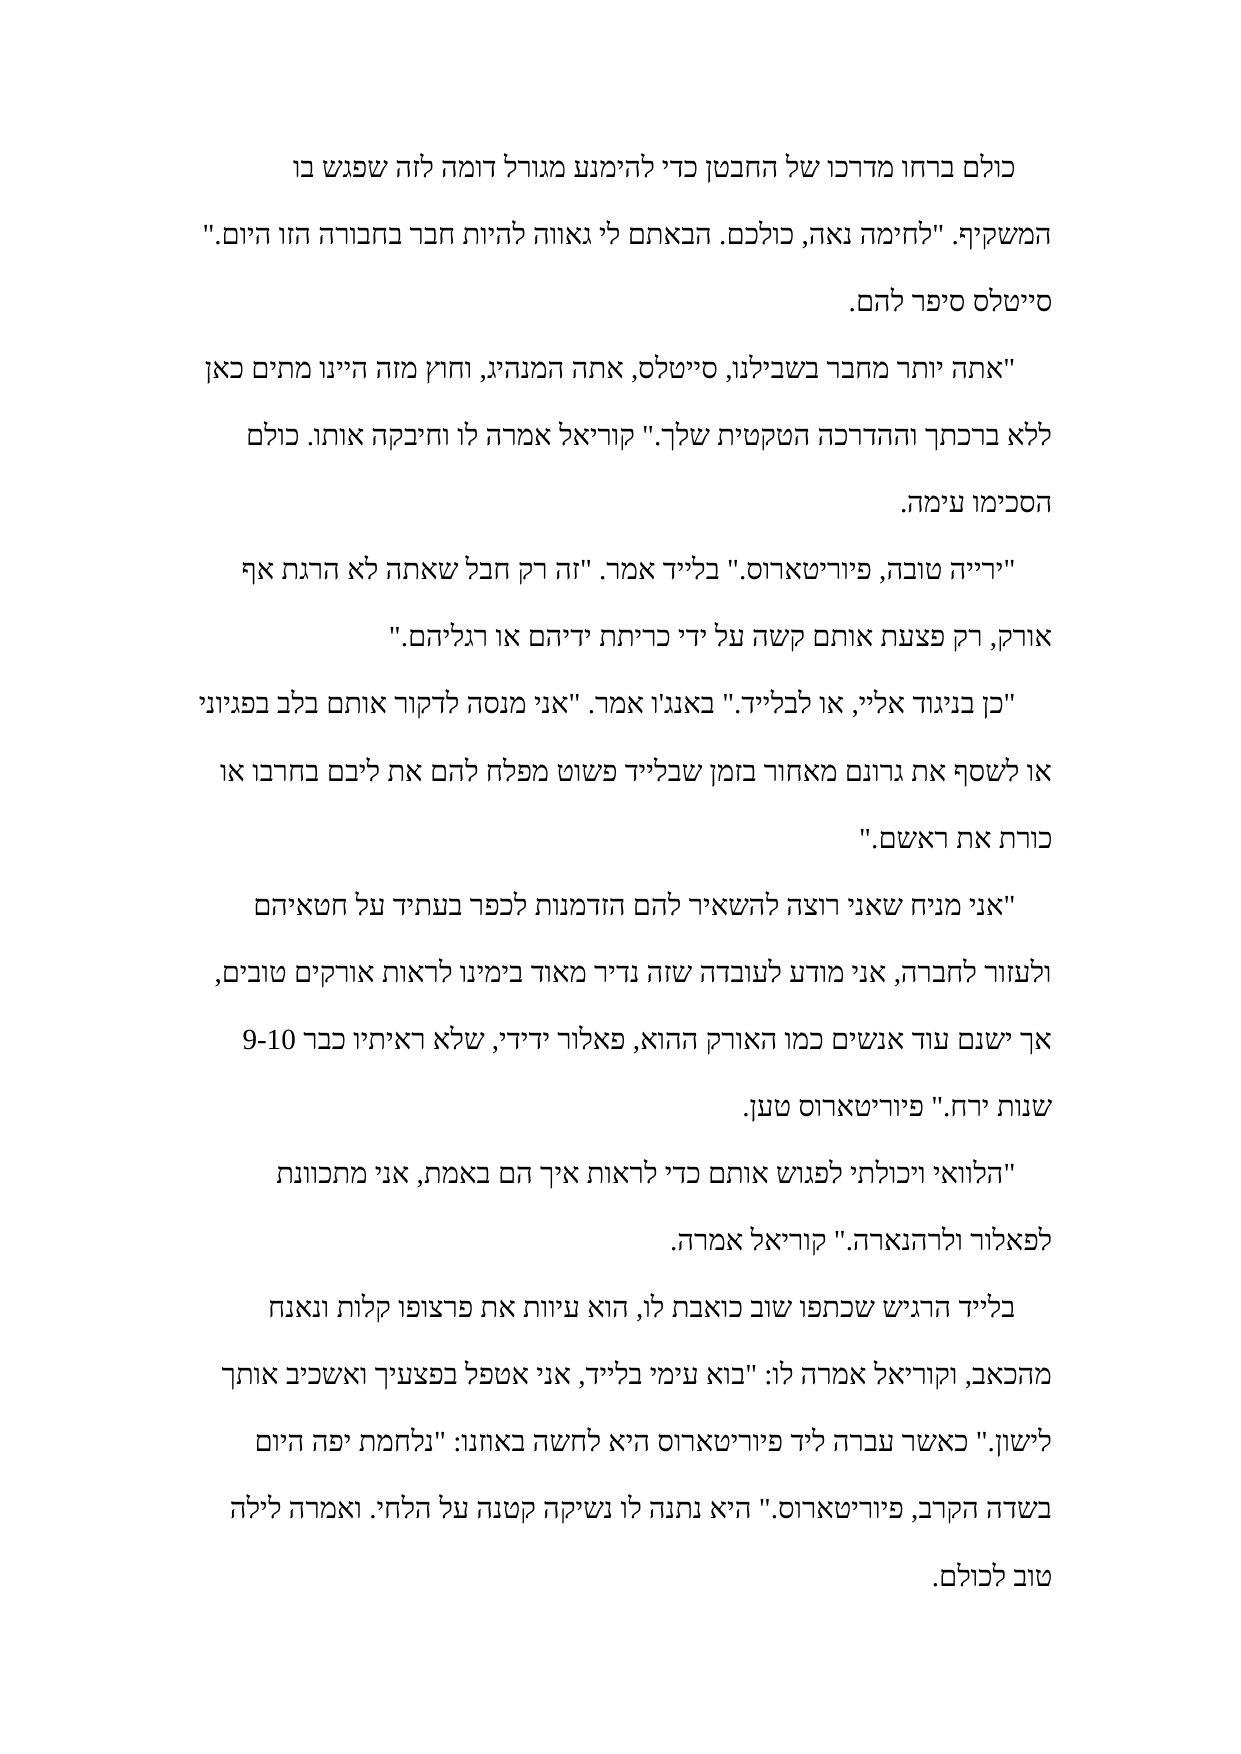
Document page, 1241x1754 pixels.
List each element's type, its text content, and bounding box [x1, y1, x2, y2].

text "הלוואי ויכולתי לפגוש אותם כדי לראות איך הם באמת, אני מתכוונת לפאלור ולרהנארה." קוריאל אמרה. [187, 1156, 1053, 1257]
text "אני מניח שאני רוצה להשאיר להם הזדמנות לכפר בעתיד על חטאיהם ולעזור לחברה, אני מודע לעובדה שזה נדיר מאוד בימינו לראות אורקים טובים, אך ישנם עוד אנשים כמו האורק ההוא, פאלור ידידי, שלא ראיתיו כבר 9-10 שנות ירח." פיוריטארוס טען. [187, 888, 1053, 1123]
text "ירייה טובה, פיוריטארוס." בלייד אמר. "זה רק חבל שאתה לא הרגת אף אורק, רק פצעת אותם קשה על ידי כריתת ידיהם או רגליהם." [187, 552, 1053, 653]
text "כן בניגוד אליי, או לבלייד." באנג'ו אמר. "אני מנסה לדקור אותם בלב בפגיוני או לשסף את גרונם מאחור בזמן שבלייד פשוט מפלח להם את ליבם בחרבו או כורת את ראשם." [187, 687, 1053, 854]
text בלייד הרגיש שכתפו שוב כואבת לו, הוא עיוות את פרצופו קלות ונאנח מהכאב, וקוריאל אמרה לו: "בוא עימי בלייד, אני אטפל בפצעיך ואשכיב אותך לישון." כאשר עברה ליד פיוריטארוס היא לחשה באוזנו: "נלחמת יפה היום בשדה הקרב, פיוריטארוס." היא נתנה לו נשיקה קטנה על הלחי. ואמרה לילה טוב לכולם. [187, 1290, 1053, 1592]
text כולם ברחו מדרכו של החבטן כדי להימנע מגורל דומה לזה שפגש בו המשקיף. "לחימה נאה, כולכם. הבאתם לי גאווה להיות חבר בחבורה הזו היום." סייטלס סיפר להם. [187, 150, 1053, 318]
text "אתה יותר מחבר בשבילנו, סייטלס, אתה המנהיג, וחוץ מזה היינו מתים כאן ללא ברכתך וההדרכה הטקטית שלך." קוריאל אמרה לו וחיבקה אותו. כולם הסכימו עימה. [187, 351, 1053, 519]
